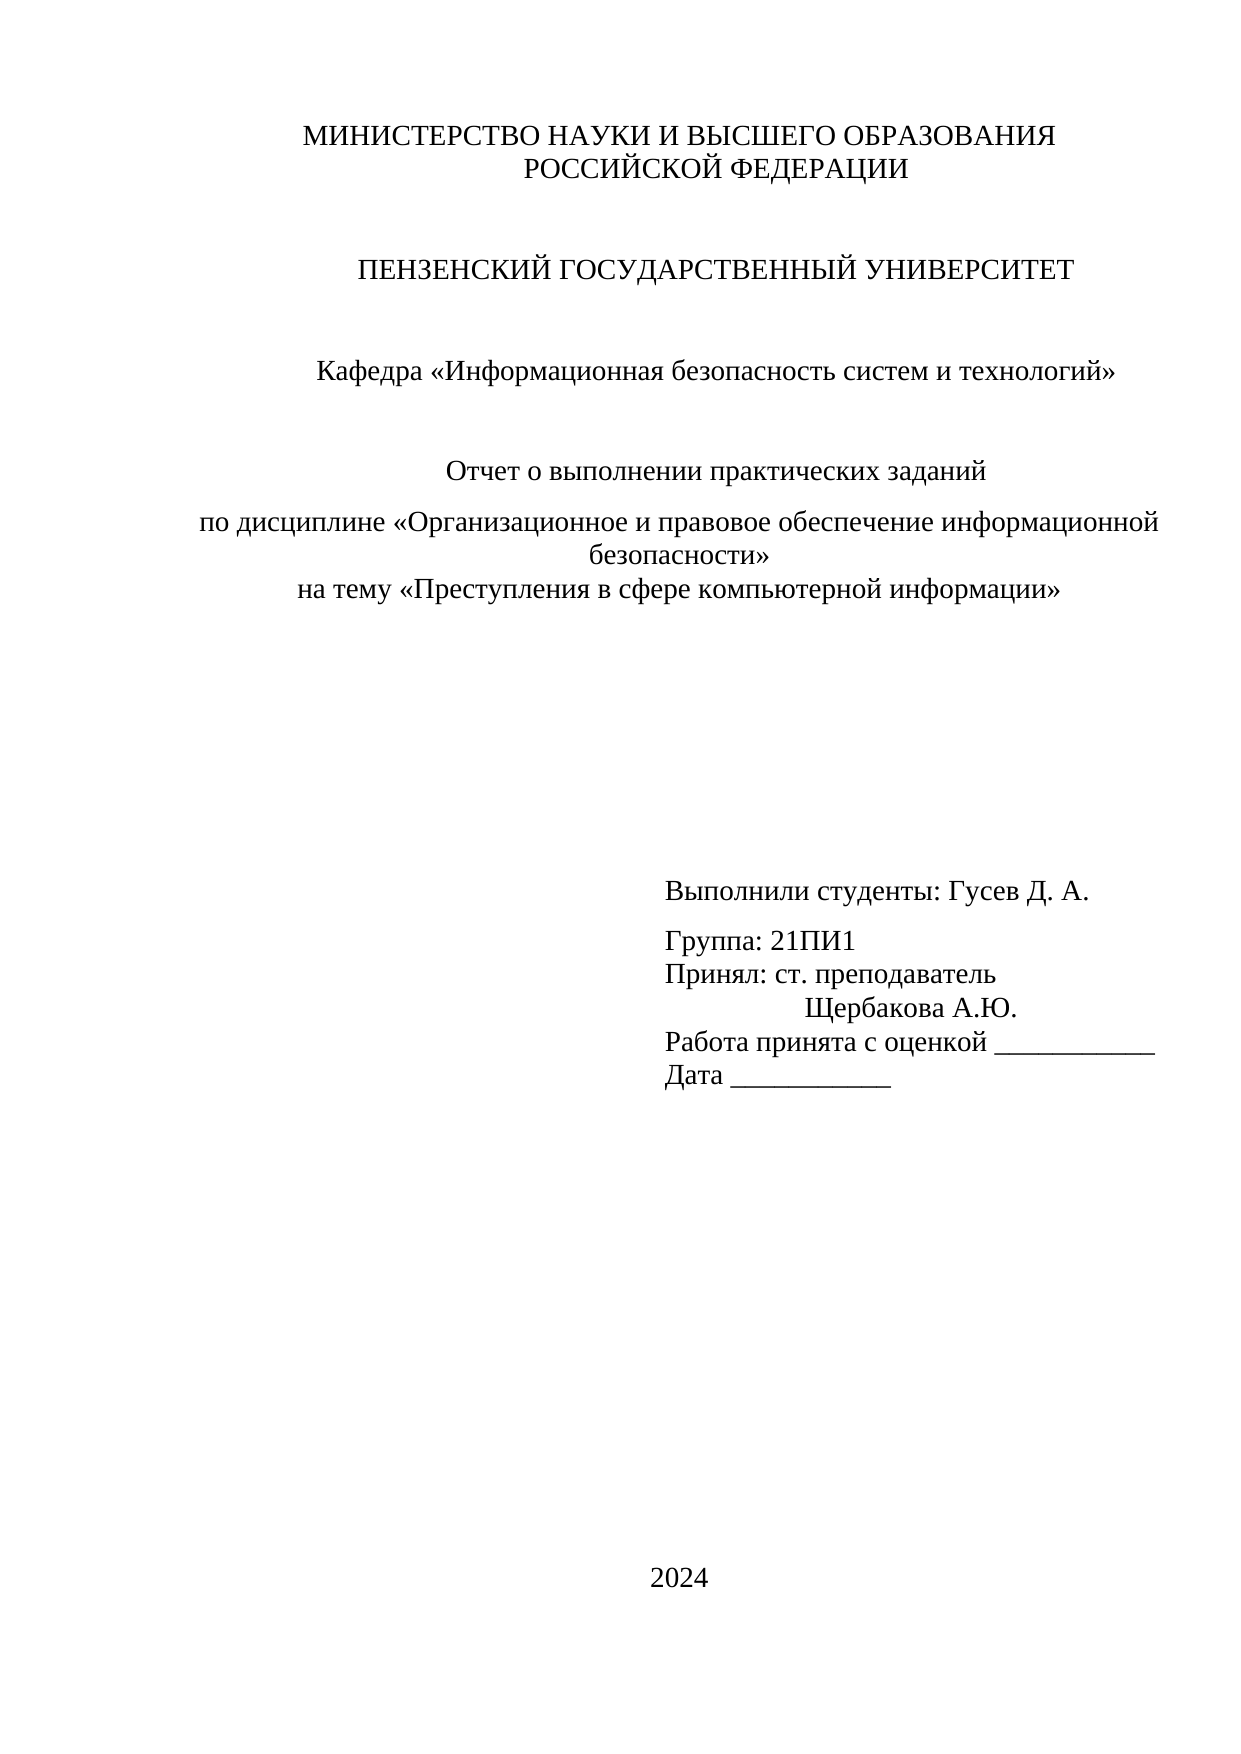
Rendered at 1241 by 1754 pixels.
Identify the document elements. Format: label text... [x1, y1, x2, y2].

text Отчет о выполнении практических заданий [177, 453, 1181, 487]
text Работа принята с оценкой ___________ [591, 1024, 1181, 1057]
text 2024 [177, 1560, 1181, 1594]
text ПЕНЗЕНСКИЙ ГОСУДАРСТВЕННЫЙ УНИВЕРСИТЕТ [177, 252, 1181, 286]
text Кафедра «Информационная безопасность систем и технологий» [177, 353, 1181, 386]
text на тему «Преступления в сфере компьютерной информации» [177, 571, 1181, 604]
text Дата ___________ [591, 1057, 1181, 1091]
text Щербакова А.Ю. [591, 990, 1181, 1024]
text Группа: 21ПИ1 [591, 923, 1181, 957]
text МИНИСТЕРСТВО НАУКИ И ВЫСШЕГО ОБРАЗОВАНИЯ [177, 118, 1181, 152]
text безопасности» [177, 537, 1181, 571]
text по дисциплине «Организационное и правовое обеспечение информационной [177, 504, 1181, 537]
text Выполнили студенты: Гусев Д. А. [591, 873, 1181, 906]
text Принял: ст. преподаватель [591, 957, 1181, 990]
text РОССИЙСКОЙ ФЕДЕРАЦИИ [177, 152, 1181, 185]
